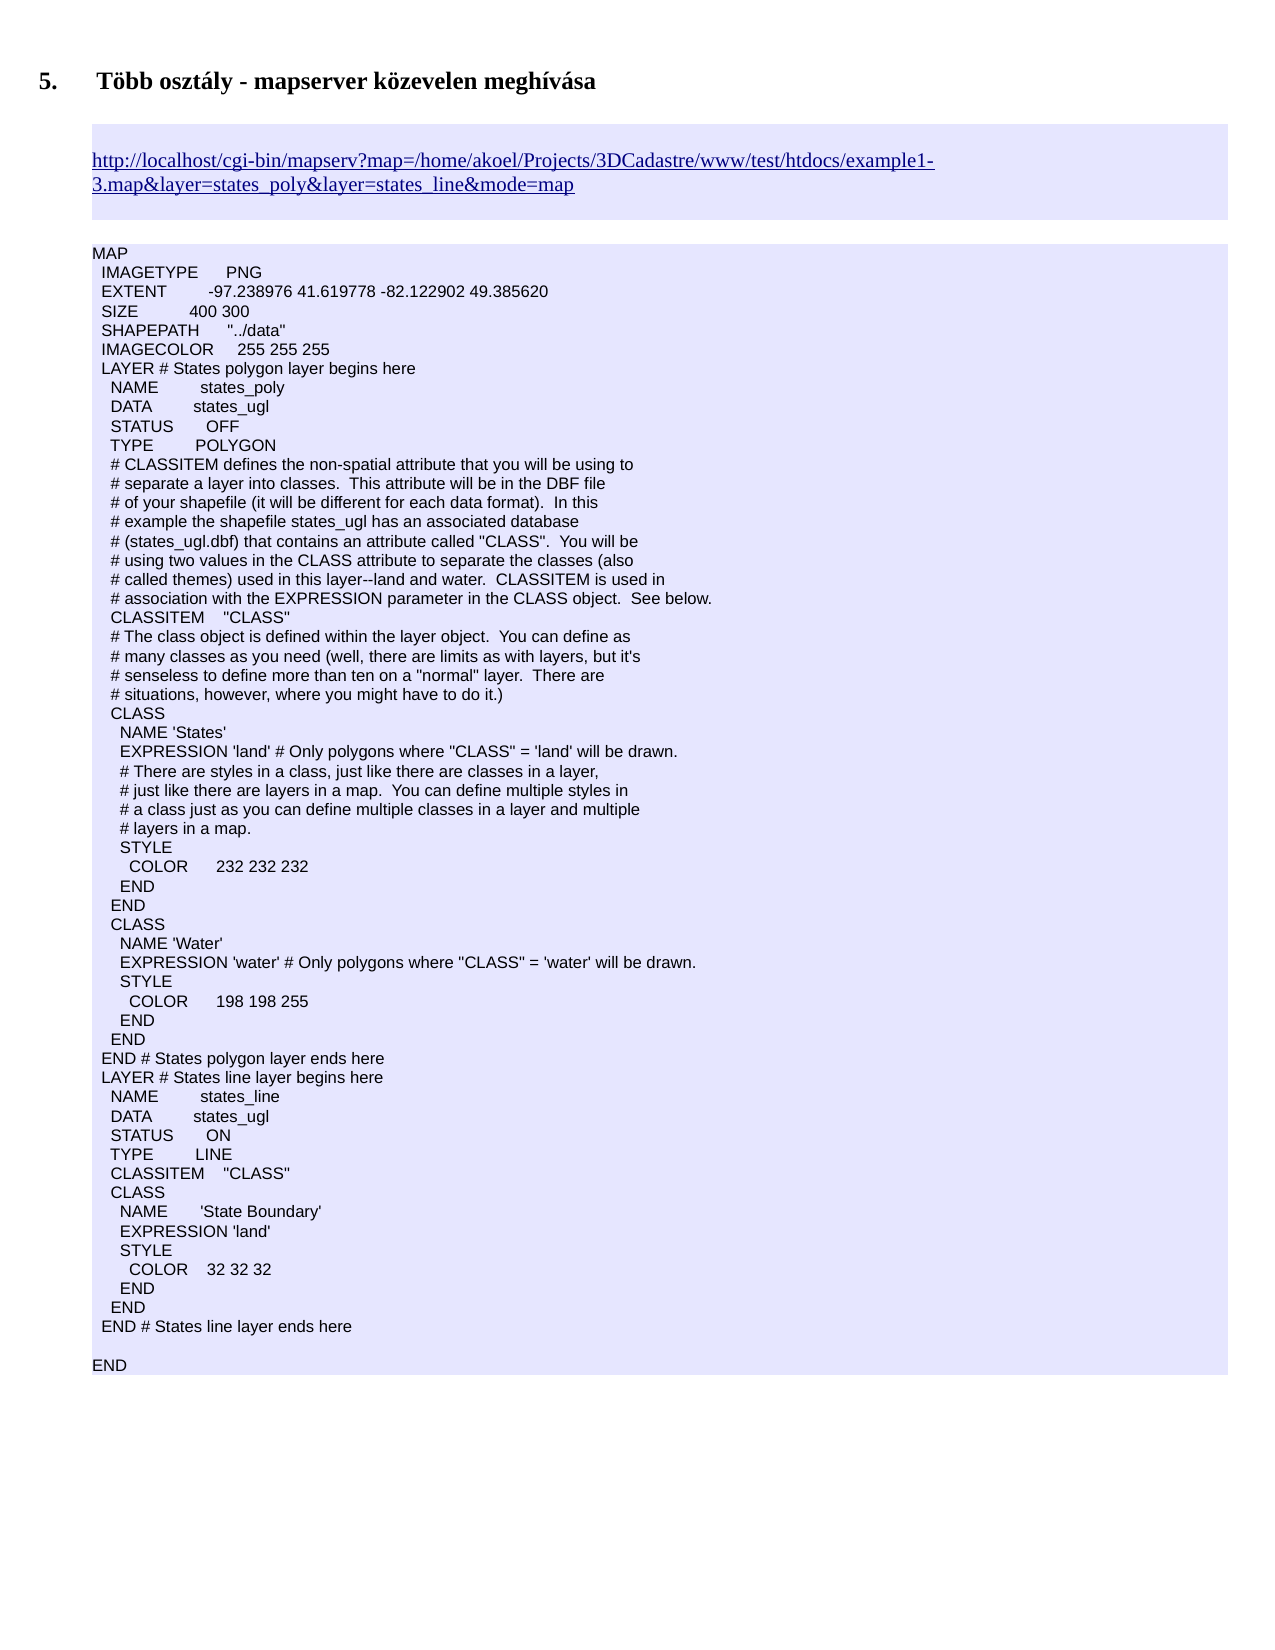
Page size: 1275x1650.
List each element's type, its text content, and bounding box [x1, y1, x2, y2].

text DATA states_ugl [92, 397, 1228, 416]
text STYLE [92, 972, 1228, 991]
text # just like there are layers in a map. You can define multiple styles in [92, 781, 1228, 800]
text END [92, 1298, 1228, 1317]
text # CLASSITEM defines the non-spatial attribute that you will be using to [92, 455, 1228, 474]
text COLOR 32 32 32 [92, 1260, 1228, 1279]
text END [92, 1279, 1228, 1298]
text IMAGETYPE PNG [92, 263, 1228, 282]
text COLOR 198 198 255 [92, 991, 1228, 1011]
text # situations, however, where you might have to do it.) [92, 685, 1228, 704]
text CLASS [92, 915, 1228, 934]
text NAME 'States' [92, 723, 1228, 742]
text CLASSITEM "CLASS" [92, 1164, 1228, 1183]
text STYLE [92, 838, 1228, 857]
text # senseless to define more than ten on a "normal" layer. There are [92, 666, 1228, 685]
text END # States polygon layer ends here [92, 1049, 1228, 1068]
text # called themes) used in this layer--land and water. CLASSITEM is used in [92, 570, 1228, 589]
text TYPE POLYGON [92, 436, 1228, 455]
text # There are styles in a class, just like there are classes in a layer, [92, 761, 1228, 781]
text # (states_ugl.dbf) that contains an attribute called "CLASS". You will be [92, 531, 1228, 551]
text TYPE LINE [92, 1145, 1228, 1164]
text 5. Több osztály - mapserver közevelen meghívása [39, 66, 1228, 95]
text EXPRESSION 'land' # Only polygons where "CLASS" = 'land' will be drawn. [92, 742, 1228, 761]
text LAYER # States polygon layer begins here [92, 359, 1228, 378]
text STYLE [92, 1241, 1228, 1260]
text MAP [92, 244, 1228, 263]
text COLOR 232 232 232 [92, 857, 1228, 876]
text # separate a layer into classes. This attribute will be in the DBF file [92, 474, 1228, 493]
text STATUS OFF [92, 416, 1228, 436]
text # example the shapefile states_ugl has an associated database [92, 512, 1228, 531]
text DATA states_ugl [92, 1106, 1228, 1126]
text NAME 'Water' [92, 934, 1228, 953]
text # a class just as you can define multiple classes in a layer and multiple [92, 800, 1228, 819]
text http://localhost/cgi-bin/mapserv?map=/home/akoel/Projects/3DCadastre/www/test/htdocs/example1-3.map&layer=states_poly&layer=states_line&mode=map [92, 148, 1228, 196]
text LAYER # States line layer begins here [92, 1068, 1228, 1087]
text # association with the EXPRESSION parameter in the CLASS object. See below. [92, 589, 1228, 608]
text NAME 'State Boundary' [92, 1202, 1228, 1221]
text SIZE 400 300 [92, 301, 1228, 321]
text SHAPEPATH "../data" [92, 321, 1228, 340]
text # many classes as you need (well, there are limits as with layers, but it's [92, 646, 1228, 666]
text EXPRESSION 'land' [92, 1221, 1228, 1241]
text # The class object is defined within the layer object. You can define as [92, 627, 1228, 646]
text EXPRESSION 'water' # Only polygons where "CLASS" = 'water' will be drawn. [92, 953, 1228, 972]
text # using two values in the CLASS attribute to separate the classes (also [92, 551, 1228, 570]
text NAME states_poly [92, 378, 1228, 397]
text CLASSITEM "CLASS" [92, 608, 1228, 627]
text END [92, 896, 1228, 915]
text CLASS [92, 1183, 1228, 1202]
text END [92, 1356, 1228, 1375]
text EXTENT -97.238976 41.619778 -82.122902 49.385620 [92, 282, 1228, 301]
text NAME states_line [92, 1087, 1228, 1106]
text END # States line layer ends here [92, 1317, 1228, 1336]
text # of your shapefile (it will be different for each data format). In this [92, 493, 1228, 512]
text END [92, 1030, 1228, 1049]
text CLASS [92, 704, 1228, 723]
text # layers in a map. [92, 819, 1228, 838]
text STATUS ON [92, 1126, 1228, 1145]
text IMAGECOLOR 255 255 255 [92, 340, 1228, 359]
text END [92, 1011, 1228, 1030]
text END [92, 876, 1228, 896]
